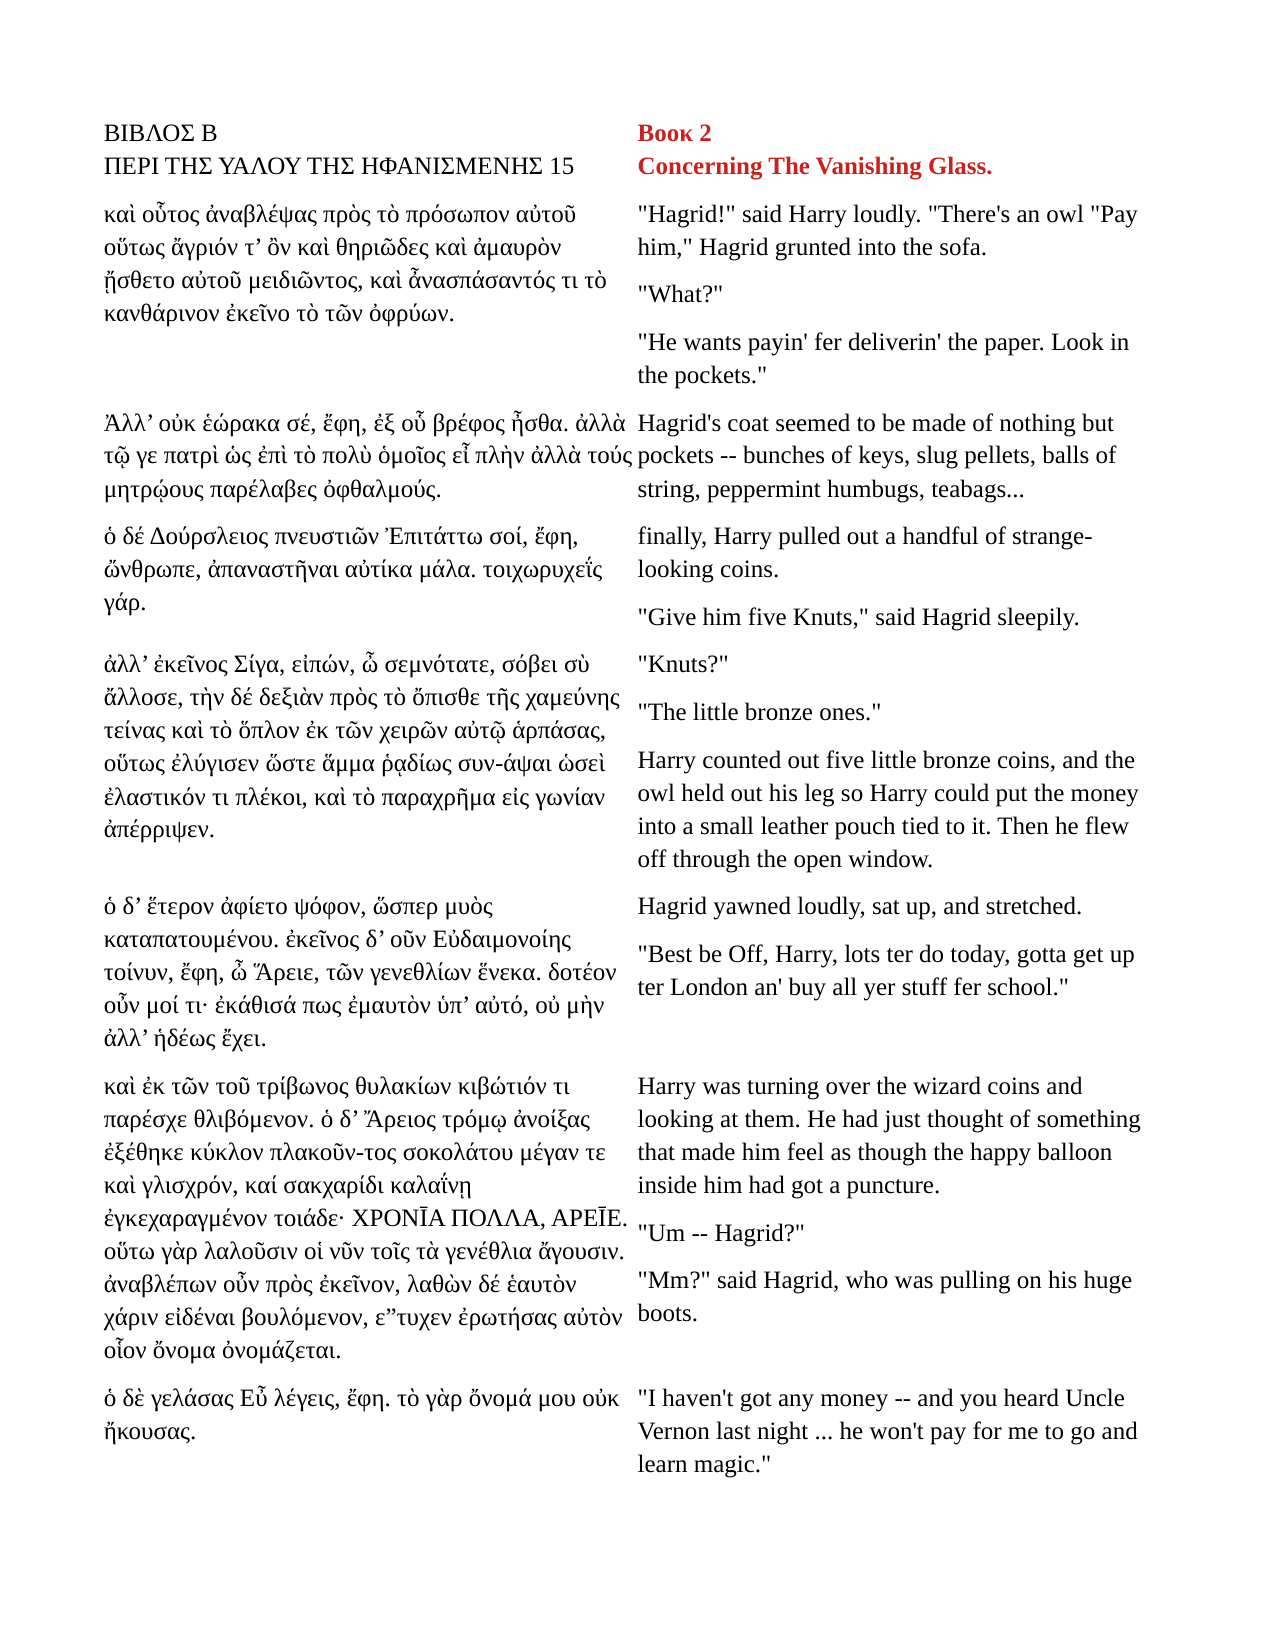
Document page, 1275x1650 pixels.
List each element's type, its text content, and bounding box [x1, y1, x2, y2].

table_cell Hagrid's coat seemed to be made of nothing but pockets -- bunches of keys, slug pellets, balls of string, peppermint humbugs, teabags... [638, 408, 1157, 521]
table_cell Ἀλλ’ οὐκ ἑώρακα σέ, ἔφη, ἐξ οὗ βρέφος ἦσθα. ἀλλὰ τῷ γε πατρὶ ὡς ἐπὶ τὸ πολὺ ὁμοῖος εἶ πλὴν ἀλλὰ τούς μητρῴους παρέλαβες ὀφθαλμούς. [104, 408, 637, 521]
table_header ΒΙΒΛΟΣ Β ΠΕΡΙ ΤΗΣ ΥΑΛΟΥ ΤΗΣ ΗΦΑΝΙΣΜΕΝΗΣ 15 [104, 118, 637, 199]
table_cell καὶ οὗτος ἀναβλέψας πρὸς τὸ πρόσωπον αὐτοῦ οὕτως ἄγριόν τ’ ὂν καὶ θηριῶδες καὶ ἀμαυρὸν ᾔσθετο αὐτοῦ μειδιῶντος, καὶ ἆνασπάσαντός τι τὸ κανθάρινον ἐκεῖνο τὸ τῶν ὀφρύων. [104, 199, 637, 408]
table_cell καὶ ἐκ τῶν τοῦ τρίβωνος θυλακίων κιβώτιόν τι παρέσχε θλιβόμενον. ὁ δ’ Ἄρειος τρόμῳ ἀνοίξας ἐξέθηκε κύκλον πλακοῦν-τος σοκολάτου μέγαν τε καὶ γλισχρόν, καί σακχαρίδι καλαΐνῃ ἐγκεχαραγμένον τοιάδε· ΧΡΟΝῙΑ ΠΟΛΛΑ, ΑΡΕῙΕ. οὕτω γὰρ λαλοῦσιν οἱ νῦν τοῖς τὰ γενέθλια ἄγουσιν. ἀναβλέπων οὖν πρὸς ἐκεῖνον, λαθὼν δέ ἑαυτὸν χάριν εἰδέναι βουλόμενον, ε”τυχεν ἐρωτήσας αὐτὸν οἷον ὄνομα ὀνομάζεται. [104, 1071, 637, 1383]
table_cell "Hagrid!" said Harry loudly. "There's an owl "Pay him," Hagrid grunted into the sofa. "What?" "He wants payin' fer deliverin' the paper. Look in the pockets." [638, 199, 1157, 408]
table_cell "I haven't got any money -- and you heard Uncle Vernon last night ... he won't pay for me to go and learn magic." [638, 1383, 1157, 1496]
table_cell ὁ δ’ ἕτερον ἀφίετο ψόφον, ὥσπερ μυὸς καταπατουμένου. ἐκεῖνος δ’ οῦν Εὐδαιμονοίης τοίνυν, ἔφη, ὦ Ἅρειε, τῶν γενεθλίων ἕνεκα. δοτέον οὖν μοί τι· ἐκάθισά πως ἐμαυτὸν ὑπ’ αὐτό, οὐ μὴν ἀλλ’ ἡδέως ἔχει. [104, 891, 637, 1071]
table_cell finally, Harry pulled out a handful of strange-looking coins. "Give him five Knuts," said Hagrid sleepily. [638, 521, 1157, 649]
table_cell "Knuts?" "The little bronze ones." Harry counted out five little bronze coins, and the owl held out his leg so Harry could put the money into a small leather pouch tied to it. Then he flew off through the open window. [638, 650, 1157, 891]
table_cell Harry was turning over the wizard coins and looking at them. He had just thought of something that made him feel as though the happy balloon inside him had got a puncture. "Um -- Hagrid?" "Mm?" said Hagrid, who was pulling on his huge boots. [638, 1071, 1157, 1383]
table_cell Hagrid yawned loudly, sat up, and stretched. "Best be Off, Harry, lots ter do today, gotta get up ter London an' buy all yer stuff fer school." [638, 891, 1157, 1071]
table_cell ὁ δὲ γελάσας Εὖ λέγεις, ἔφη. τὸ γὰρ ὄνομά μου οὐκ ἤκουσας. [104, 1383, 637, 1496]
table_header Βοοκ 2 Concerning The Vanishing Glass. [638, 118, 1157, 199]
table_cell ἀλλ’ ἐκεῖνος Σίγα, εἰπών, ὦ σεμνότατε, σόβει σὺ ἄλλοσε, τὴν δέ δεξιὰν πρὸς τὸ ὄπισθε τῆς χαμεύνης τείνας καὶ τὸ ὅπλον ἐκ τῶν χειρῶν αὐτῷ ἁρπάσας, οὕτως ἐλύγισεν ὥστε ἅμμα ῥᾳδίως συν-άψαι ὡσεὶ ἐλαστικόν τι πλέκοι, καὶ τὸ παραχρῆμα εἰς γωνίαν ἀπέρριψεν. [104, 650, 637, 891]
table_cell ὁ δέ Δούρσλειος πνευστιῶν Ἐπιτάττω σοί, ἔφη, ὤνθρωπε, ἀπαναστῆναι αὐτίκα μάλα. τοιχωρυχεΐς γάρ. [104, 521, 637, 649]
